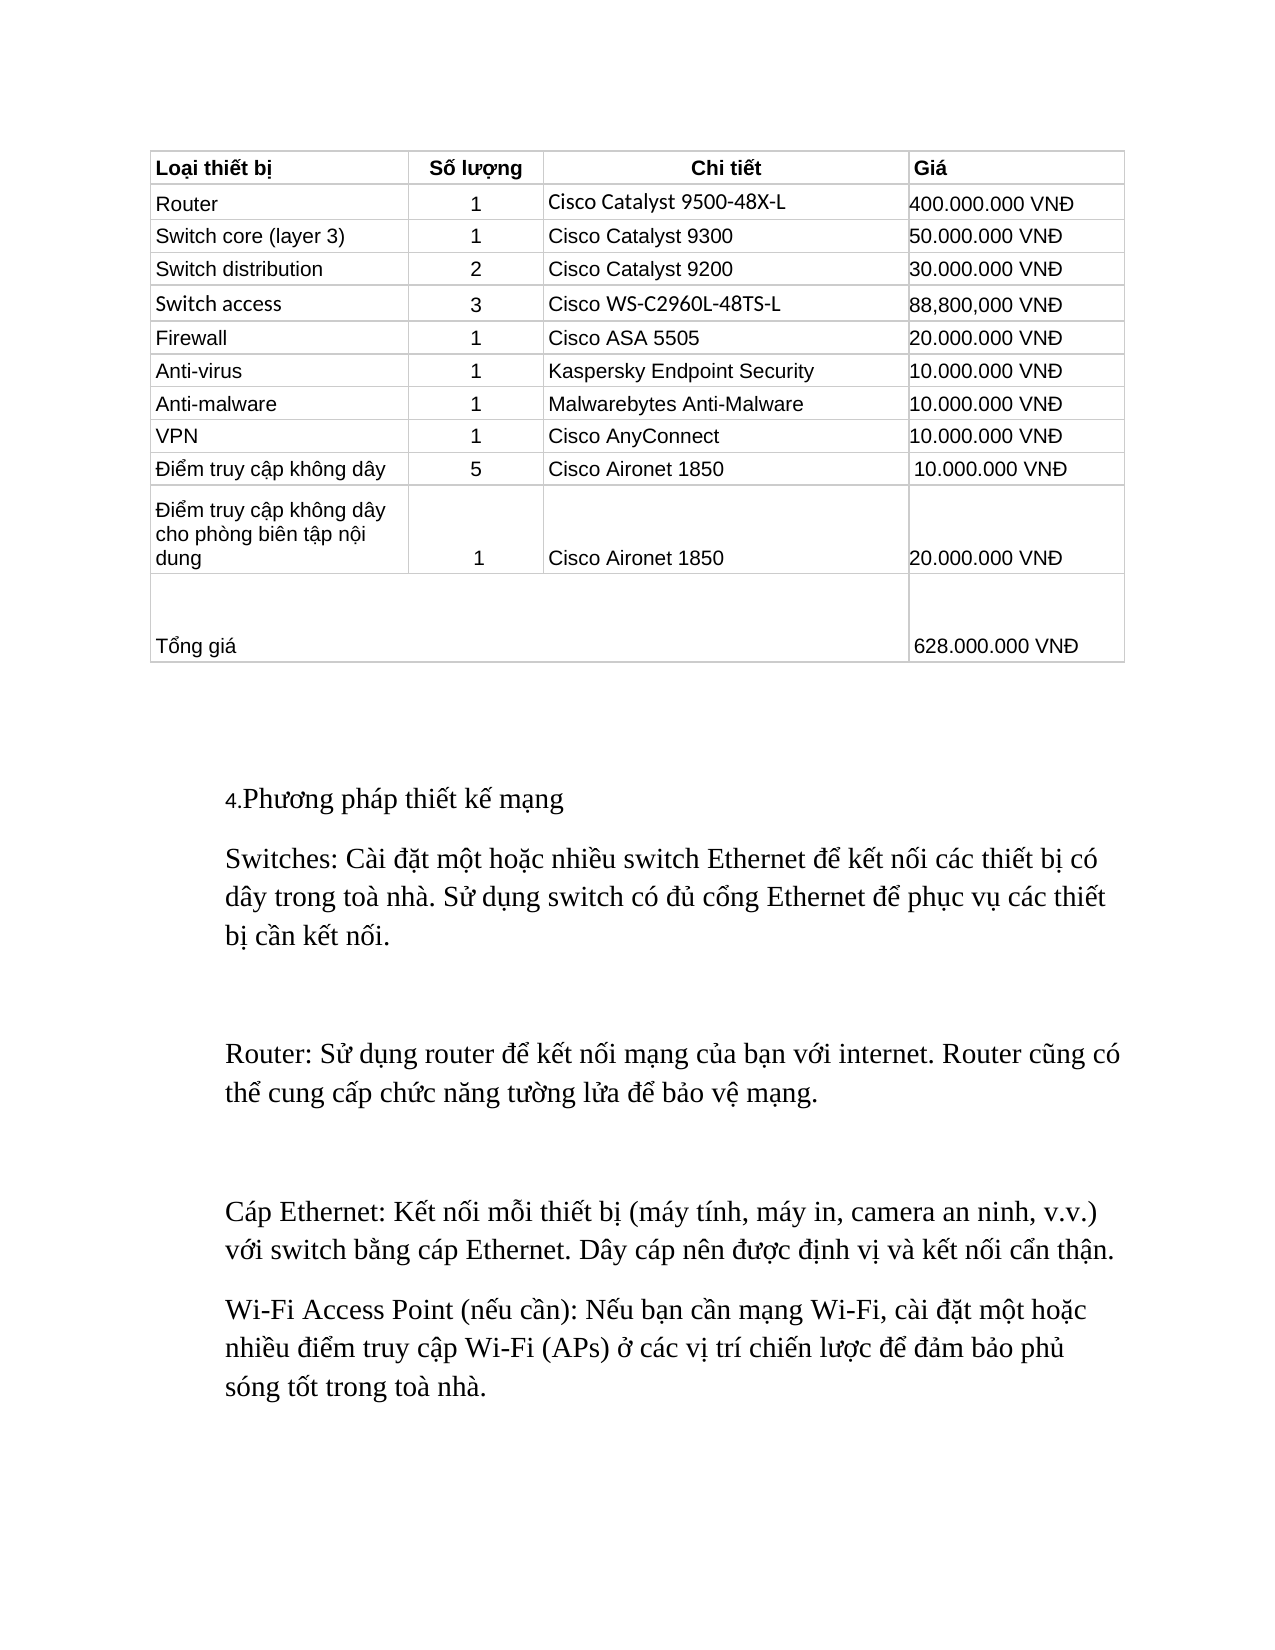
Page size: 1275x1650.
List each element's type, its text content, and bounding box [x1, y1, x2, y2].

table_cell 1 [409, 420, 543, 451]
table_cell 1 [409, 486, 543, 573]
table_cell 1 [409, 387, 543, 418]
table_cell Điểm truy cập không dây cho phòng biên tập nội dung [151, 486, 408, 573]
table_cell 1 [409, 355, 543, 386]
table_cell 628.000.000 VNĐ [910, 574, 1124, 661]
table_cell Tổng giá [151, 574, 908, 661]
table_cell 10.000.000 VNĐ [910, 387, 1124, 418]
table_cell 400.000.000 VNĐ [910, 185, 1124, 219]
list Switches: Cài đặt một hoặc nhiều switch Ethernet để kết nối các thiết bị có dây trong toà nhà. Sử dụng switch có đủ cổng Ethernet để phục vụ các thiết bị cần kết nối. [225, 841, 1125, 951]
table_cell 1 [409, 220, 543, 251]
table_header Chi tiết [544, 152, 908, 183]
table_cell 30.000.000 VNĐ [910, 253, 1124, 284]
table_cell Cisco ASA 5505 [544, 322, 908, 353]
table_header Loại thiết bị [151, 152, 408, 183]
table_cell 10.000.000 VNĐ [910, 355, 1124, 386]
table_cell 20.000.000 VNĐ [910, 486, 1124, 573]
table_cell 50.000.000 VNĐ [910, 220, 1124, 251]
table_cell 20.000.000 VNĐ [910, 322, 1124, 353]
table_cell Switch access [151, 286, 408, 320]
table_cell 88,800,000‬ VNĐ [910, 286, 1124, 320]
table_cell Router [151, 185, 408, 219]
table_cell Cisco Aironet 1850 [544, 486, 908, 573]
list Phương pháp thiết kế mạng [225, 781, 1125, 815]
table_cell Cisco Catalyst 9300 [544, 220, 908, 251]
table_cell Cisco AnyConnect [544, 420, 908, 451]
table_cell 5 [409, 453, 543, 484]
list Wi-Fi Access Point (nếu cần): Nếu bạn cần mạng Wi-Fi, cài đặt một hoặc nhiều điểm truy cập Wi-Fi (APs) ở các vị trí chiến lược để đảm bảo phủ sóng tốt trong toà nhà. [225, 1292, 1125, 1402]
list Router: Sử dụng router để kết nối mạng của bạn với internet. Router cũng có thể cung cấp chức năng tường lửa để bảo vệ mạng. [225, 1037, 1125, 1109]
table_cell Switch core (layer 3) [151, 220, 408, 251]
table_cell Điểm truy cập không dây [151, 453, 408, 484]
table_header Giá [910, 152, 1124, 183]
table_cell Anti-malware [151, 387, 408, 418]
table_cell 1 [409, 185, 543, 219]
table_cell Malwarebytes Anti-Malware [544, 387, 908, 418]
table_header Số lượng [409, 152, 543, 183]
table_cell 10.000.000 VNĐ [910, 420, 1124, 451]
table_cell 2 [409, 253, 543, 284]
table_cell 3 [409, 286, 543, 320]
table_cell Cisco Aironet 1850 [544, 453, 908, 484]
table_cell 10.000.000 VNĐ [910, 453, 1124, 484]
table_cell 1 [409, 322, 543, 353]
table_cell Anti-virus [151, 355, 408, 386]
table_cell Cisco WS-C2960L-48TS-L [544, 286, 908, 320]
list Cáp Ethernet: Kết nối mỗi thiết bị (máy tính, máy in, camera an ninh, v.v.) với switch bằng cáp Ethernet. Dây cáp nên được định vị và kết nối cẩn thận. [225, 1194, 1125, 1266]
table_cell Cisco Catalyst 9500-48X-L [544, 185, 908, 219]
table_cell Kaspersky Endpoint Security [544, 355, 908, 386]
table_cell Cisco Catalyst 9200 [544, 253, 908, 284]
table_cell VPN [151, 420, 408, 451]
table_cell Firewall [151, 322, 408, 353]
table_cell Switch distribution [151, 253, 408, 284]
